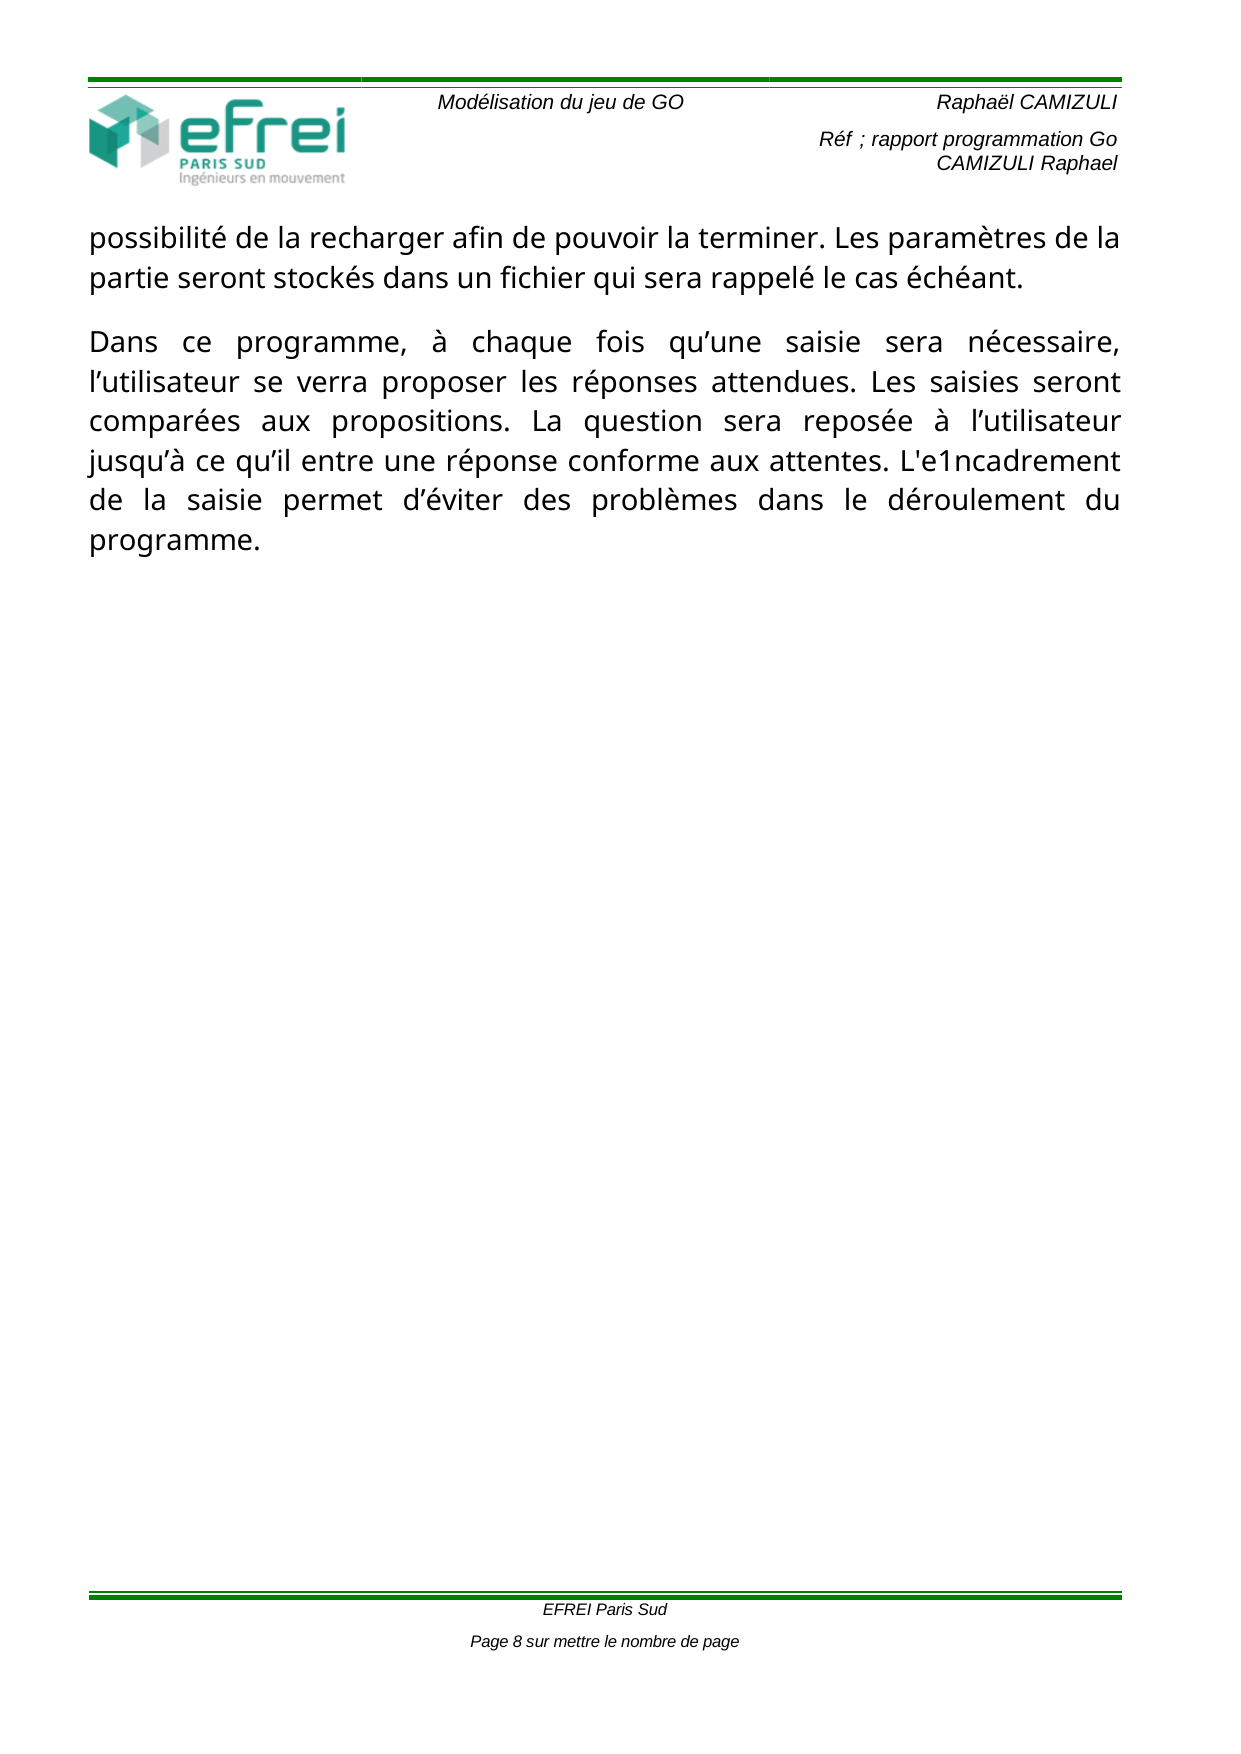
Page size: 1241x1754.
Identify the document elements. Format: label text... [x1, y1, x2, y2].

text possibilité de la recharger afin de pouvoir la terminer. Les paramètres de la partie seront stockés dans un fichier qui sera rappelé le cas échéant. [89, 218, 1122, 297]
text Dans ce programme, à chaque fois qu’une saisie sera nécessaire, l’utilisateur se verra proposer les réponses attendues. Les saisies seront comparées aux propositions. La question sera reposée à l’utilisateur jusqu’à ce qu’il entre une réponse conforme aux attentes. L'e1ncadrement de la saisie permet d’éviter des problèmes dans le déroulement du programme. [89, 322, 1122, 559]
picture [89, 94, 350, 187]
